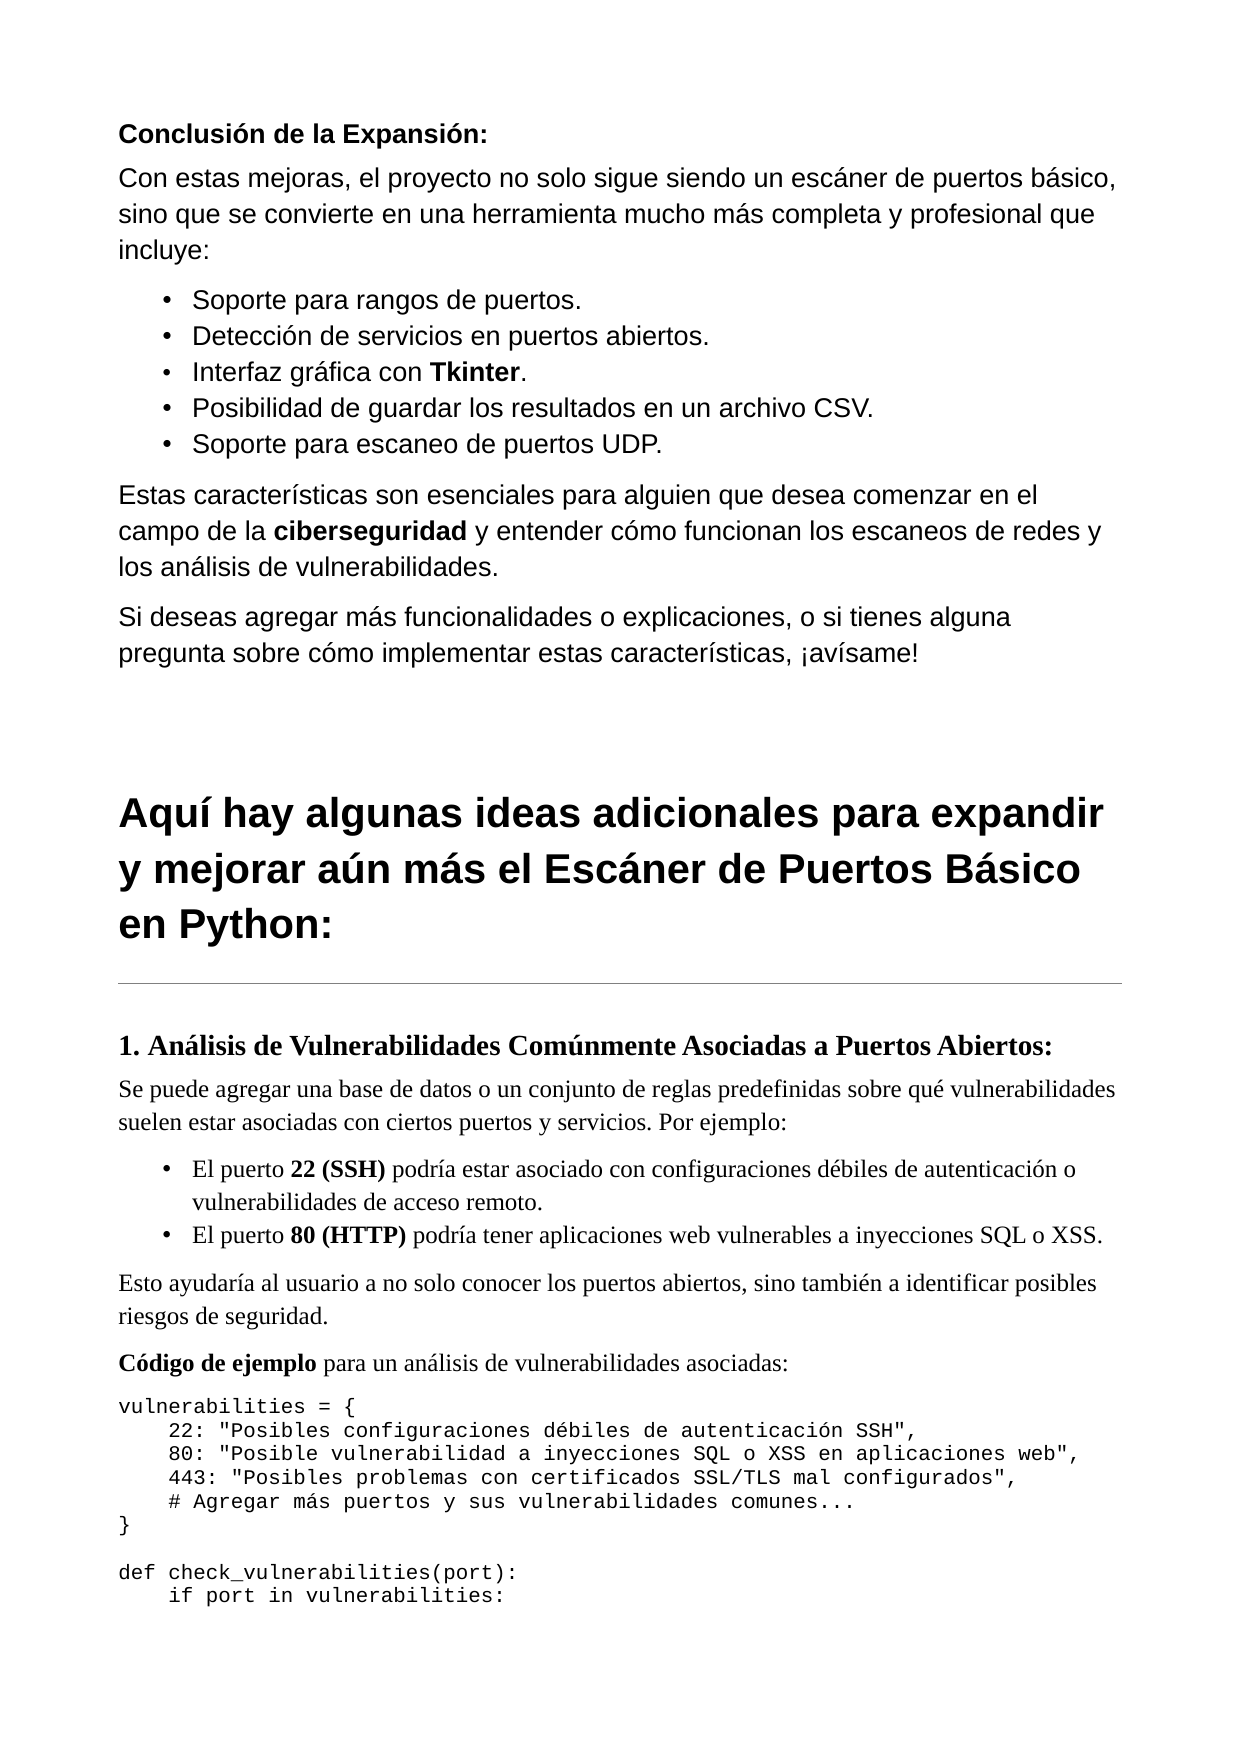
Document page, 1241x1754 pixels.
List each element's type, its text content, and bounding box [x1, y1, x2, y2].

list Interfaz gráfica con Tkinter. [162, 356, 1122, 388]
list El puerto 80 (HTTP) podría tener aplicaciones web vulnerables a inyecciones SQL o XSS. [162, 1220, 1122, 1249]
text Se puede agregar una base de datos o un conjunto de reglas predefinidas sobre qué vulnerabilidades suelen estar asociadas con ciertos puertos y servicios. Por ejemplo: [118, 1074, 1122, 1135]
text Aquí hay algunas ideas adicionales para expandir y mejorar aún más el Escáner de Puertos Básico en Python: [118, 789, 1122, 947]
subtitle Conclusión de la Expansión: [118, 118, 1122, 149]
list Detección de servicios en puertos abiertos. [162, 320, 1122, 352]
text Código de ejemplo para un análisis de vulnerabilidades asociadas: [118, 1348, 1122, 1377]
subtitle 1. Análisis de Vulnerabilidades Comúnmente Asociadas a Puertos Abiertos: [118, 1028, 1122, 1061]
text # Agregar más puertos y sus vulnerabilidades comunes... [118, 1491, 1122, 1514]
text Estas características son esenciales para alguien que desea comenzar en el campo de la ciberseguridad y entender cómo funcionan los escaneos de redes y los análisis de vulnerabilidades. [118, 479, 1122, 582]
text if port in vulnerabilities: [118, 1585, 1122, 1609]
list Soporte para escaneo de puertos UDP. [162, 428, 1122, 460]
list Posibilidad de guardar los resultados en un archivo CSV. [162, 392, 1122, 424]
text 22: "Posibles configuraciones débiles de autenticación SSH", [118, 1420, 1122, 1443]
list Soporte para rangos de puertos. [162, 284, 1122, 316]
text 443: "Posibles problemas con certificados SSL/TLS mal configurados", [118, 1467, 1122, 1491]
list El puerto 22 (SSH) podría estar asociado con configuraciones débiles de autenticación o vulnerabilidades de acceso remoto. [162, 1154, 1122, 1216]
text 80: "Posible vulnerabilidad a inyecciones SQL o XSS en aplicaciones web", [118, 1443, 1122, 1467]
text vulnerabilities = { [118, 1396, 1122, 1420]
text } [118, 1514, 1122, 1538]
text Con estas mejoras, el proyecto no solo sigue siendo un escáner de puertos básico, sino que se convierte en una herramienta mucho más completa y profesional que incluye: [118, 162, 1122, 265]
text Si deseas agregar más funcionalidades o explicaciones, o si tienes alguna pregunta sobre cómo implementar estas características, ¡avísame! [118, 601, 1122, 668]
text Esto ayudaría al usuario a no solo conocer los puertos abiertos, sino también a identificar posibles riesgos de seguridad. [118, 1268, 1122, 1330]
text def check_vulnerabilities(port): [118, 1562, 1122, 1585]
